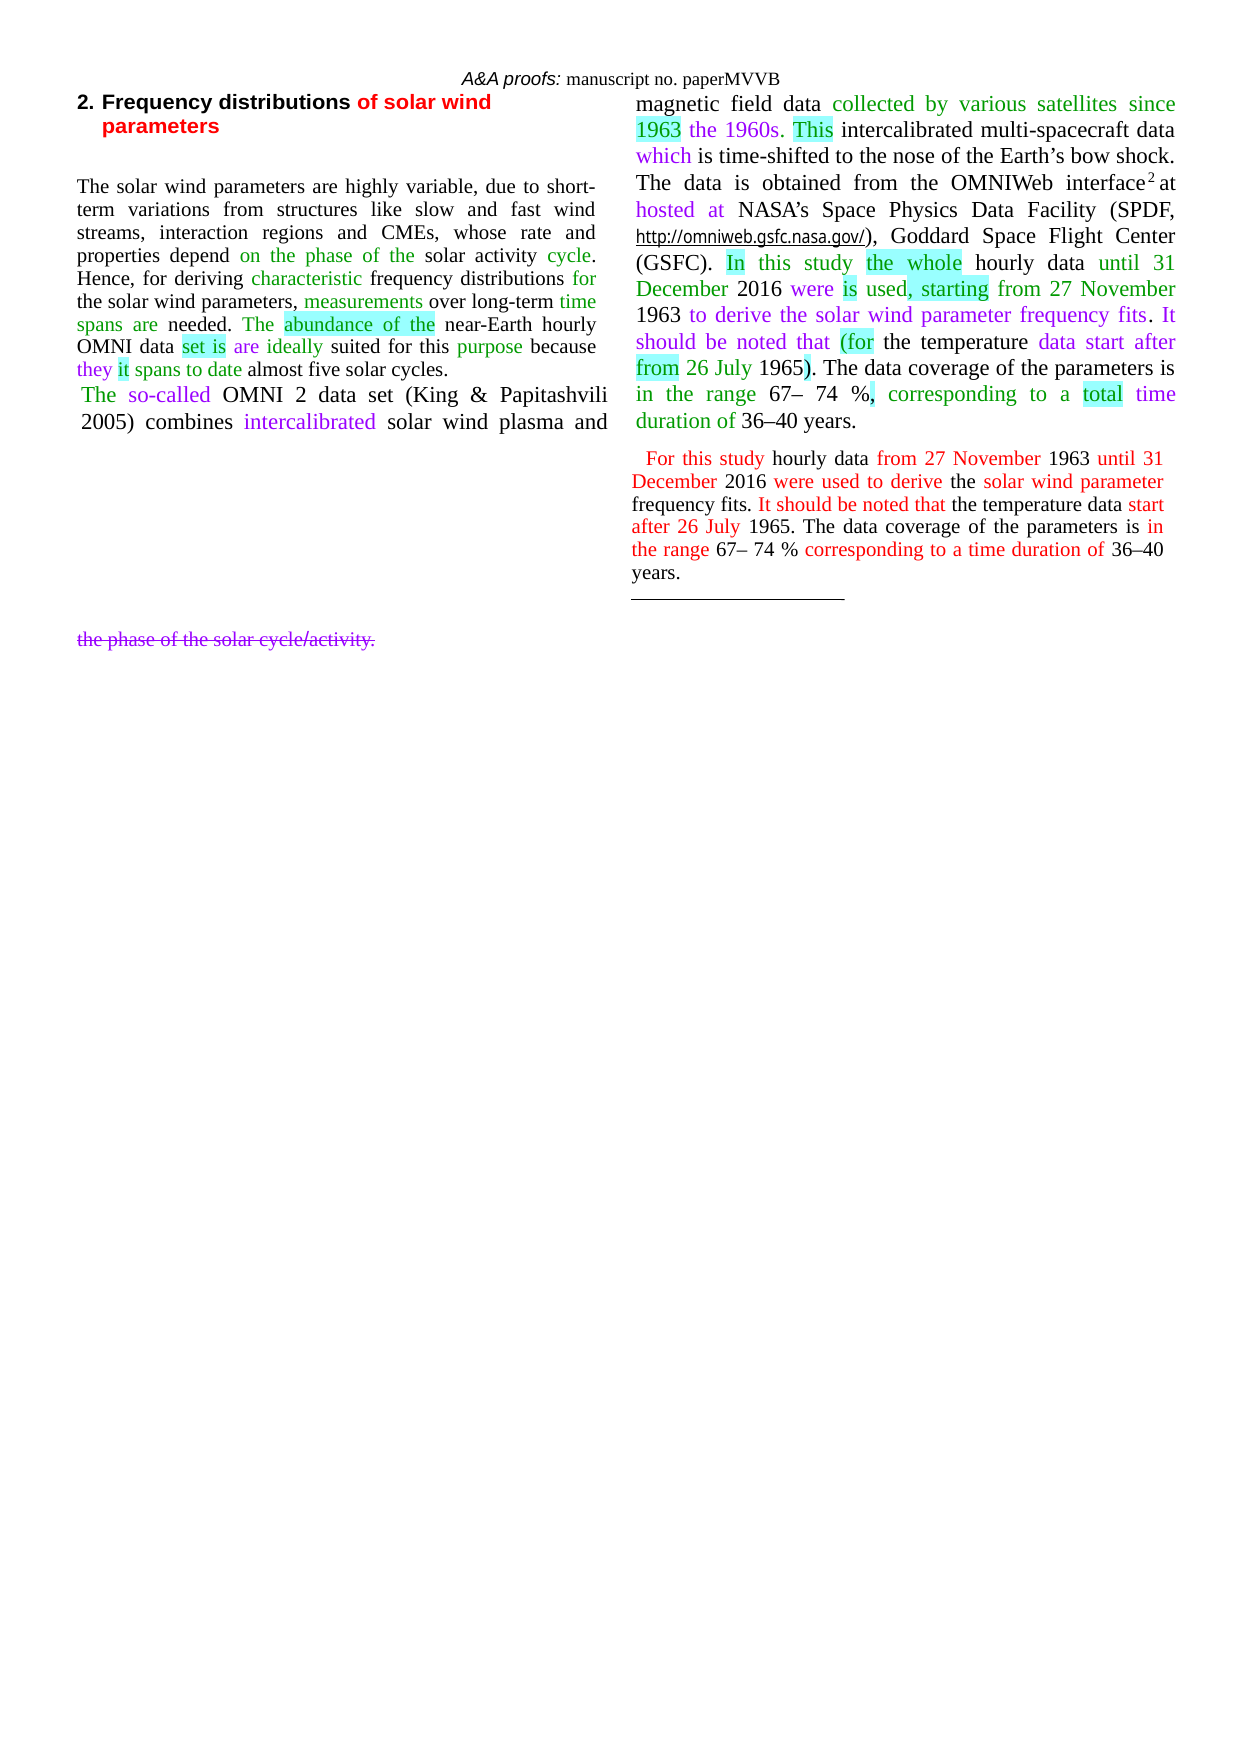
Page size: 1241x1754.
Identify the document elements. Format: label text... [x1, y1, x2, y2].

text For this study hourly data from 27 November 1963 until 31 December 2016 were used to derive the solar wind parameter frequency fits. It should be noted that the temperature data start after 26 July 1965. The data coverage of the parameters is in the range 67– 74 % corresponding to a time duration of 36–40 years. [631, 447, 1164, 584]
text The so-called OMNI 2 data set (King & Papitashvili 2005) combines intercalibrated solar wind plasma and [81, 381, 608, 434]
subtitle Frequency distributions of solar wind parameters [77, 89, 608, 137]
text the phase of the solar cycle/activity. [77, 627, 608, 651]
text magnetic field data collected by various satellites since 1963 the 1960s. This intercalibrated multi-spacecraft data which is time-shifted to the nose of the Earth’s bow shock. The data is obtained from the OMNIWeb interface2 at hosted at NASA’s Space Physics Data Facility (SPDF, http://omniweb.gsfc.nasa.gov/), Goddard Space Flight Center (GSFC). In this study the whole hourly data until 31 December 2016 were is used, starting from 27 November 1963 to derive the solar wind parameter frequency fits. It should be noted that (for the temperature data start after from 26 July 1965). The data coverage of the parameters is in the range 67– 74 %, corresponding to a total time duration of 36–40 years. [636, 89, 1176, 433]
text The solar wind parameters are highly variable, due to short- term variations from structures like slow and fast wind streams, interaction regions and CMEs, whose rate and properties depend on the phase of the solar activity cycle. Hence, for deriving characteristic frequency distributions for the solar wind parameters, measurements over long-term time spans are needed. The abundance of the near-Earth hourly OMNI data set is are ideally suited for this purpose because they it spans to date almost five solar cycles. [77, 175, 596, 381]
